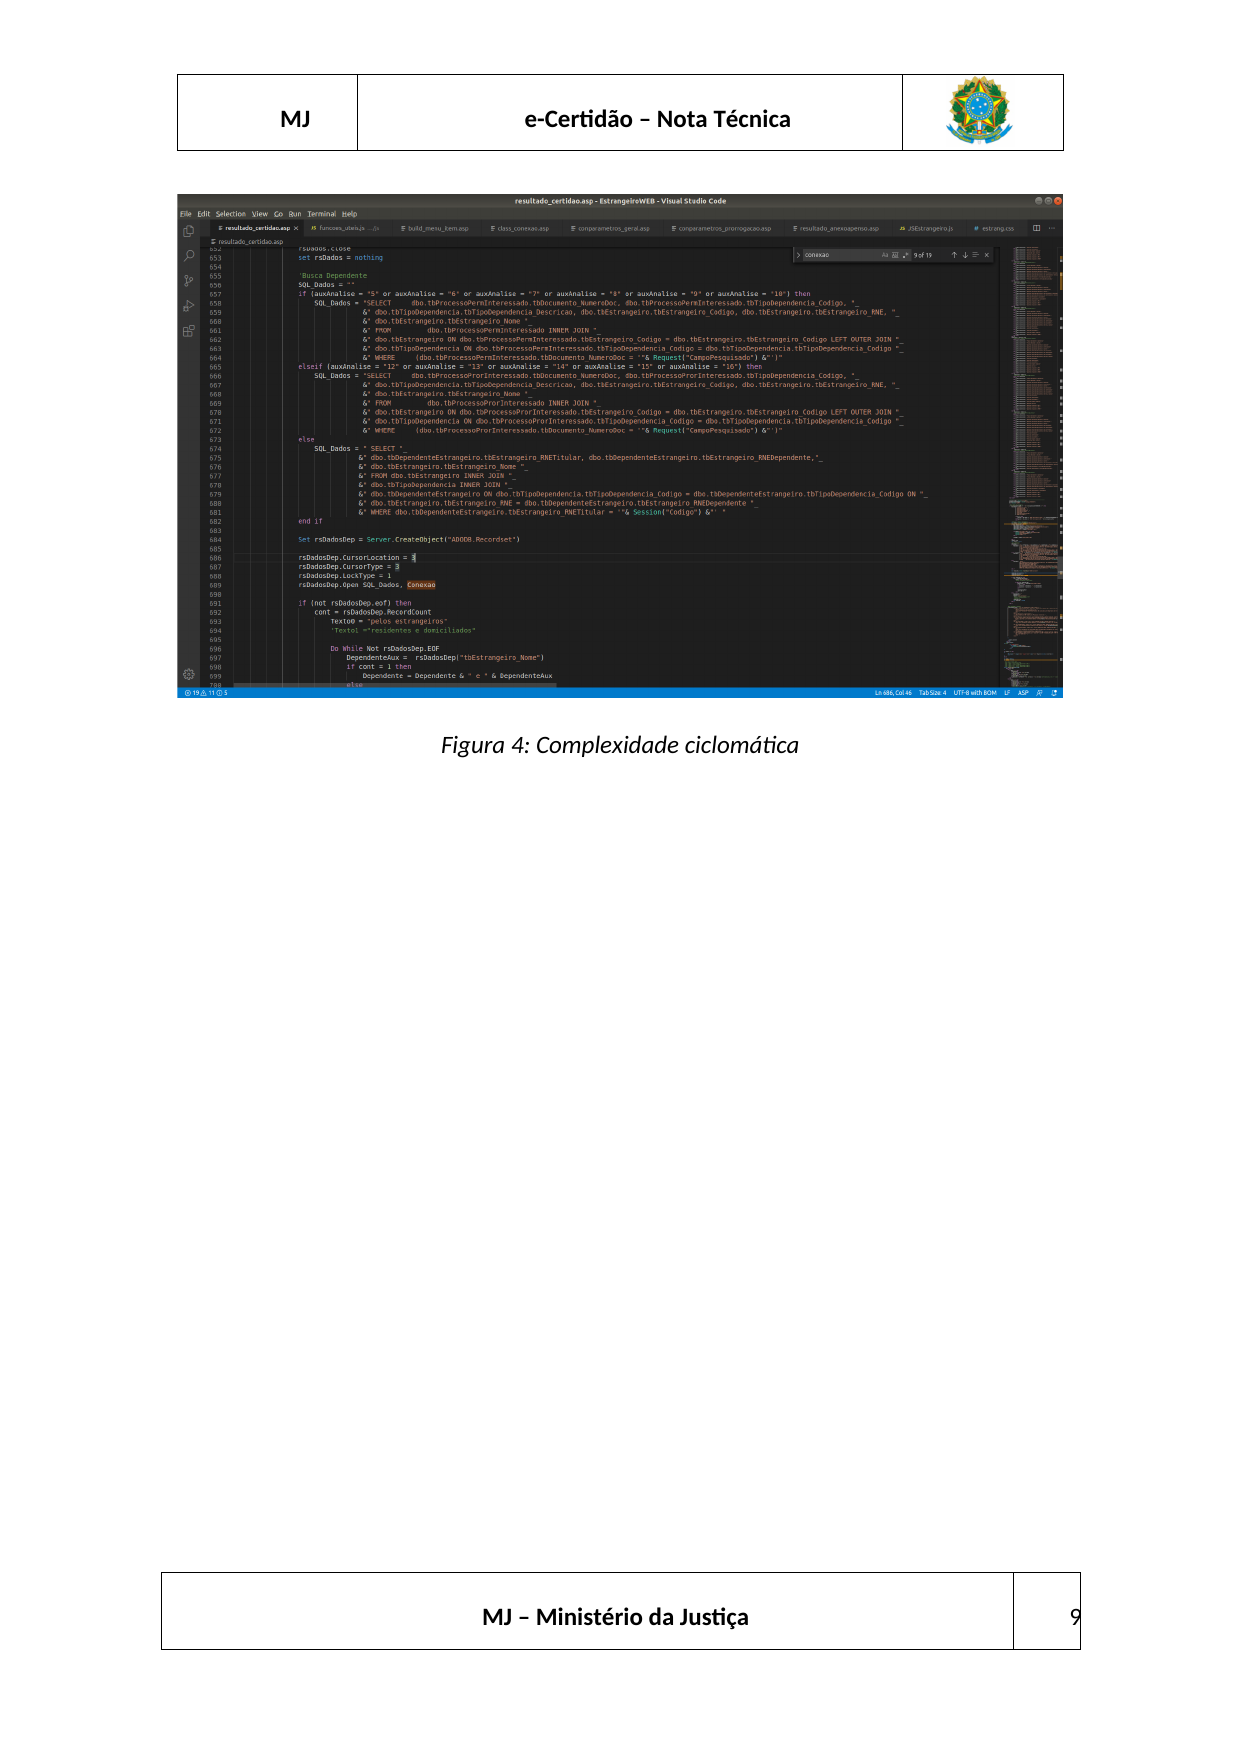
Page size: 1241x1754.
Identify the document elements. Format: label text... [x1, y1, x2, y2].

picture [944, 75, 1020, 149]
picture [177, 194, 1063, 698]
text Figura 4: Complexidade ciclomática [177, 698, 1063, 760]
